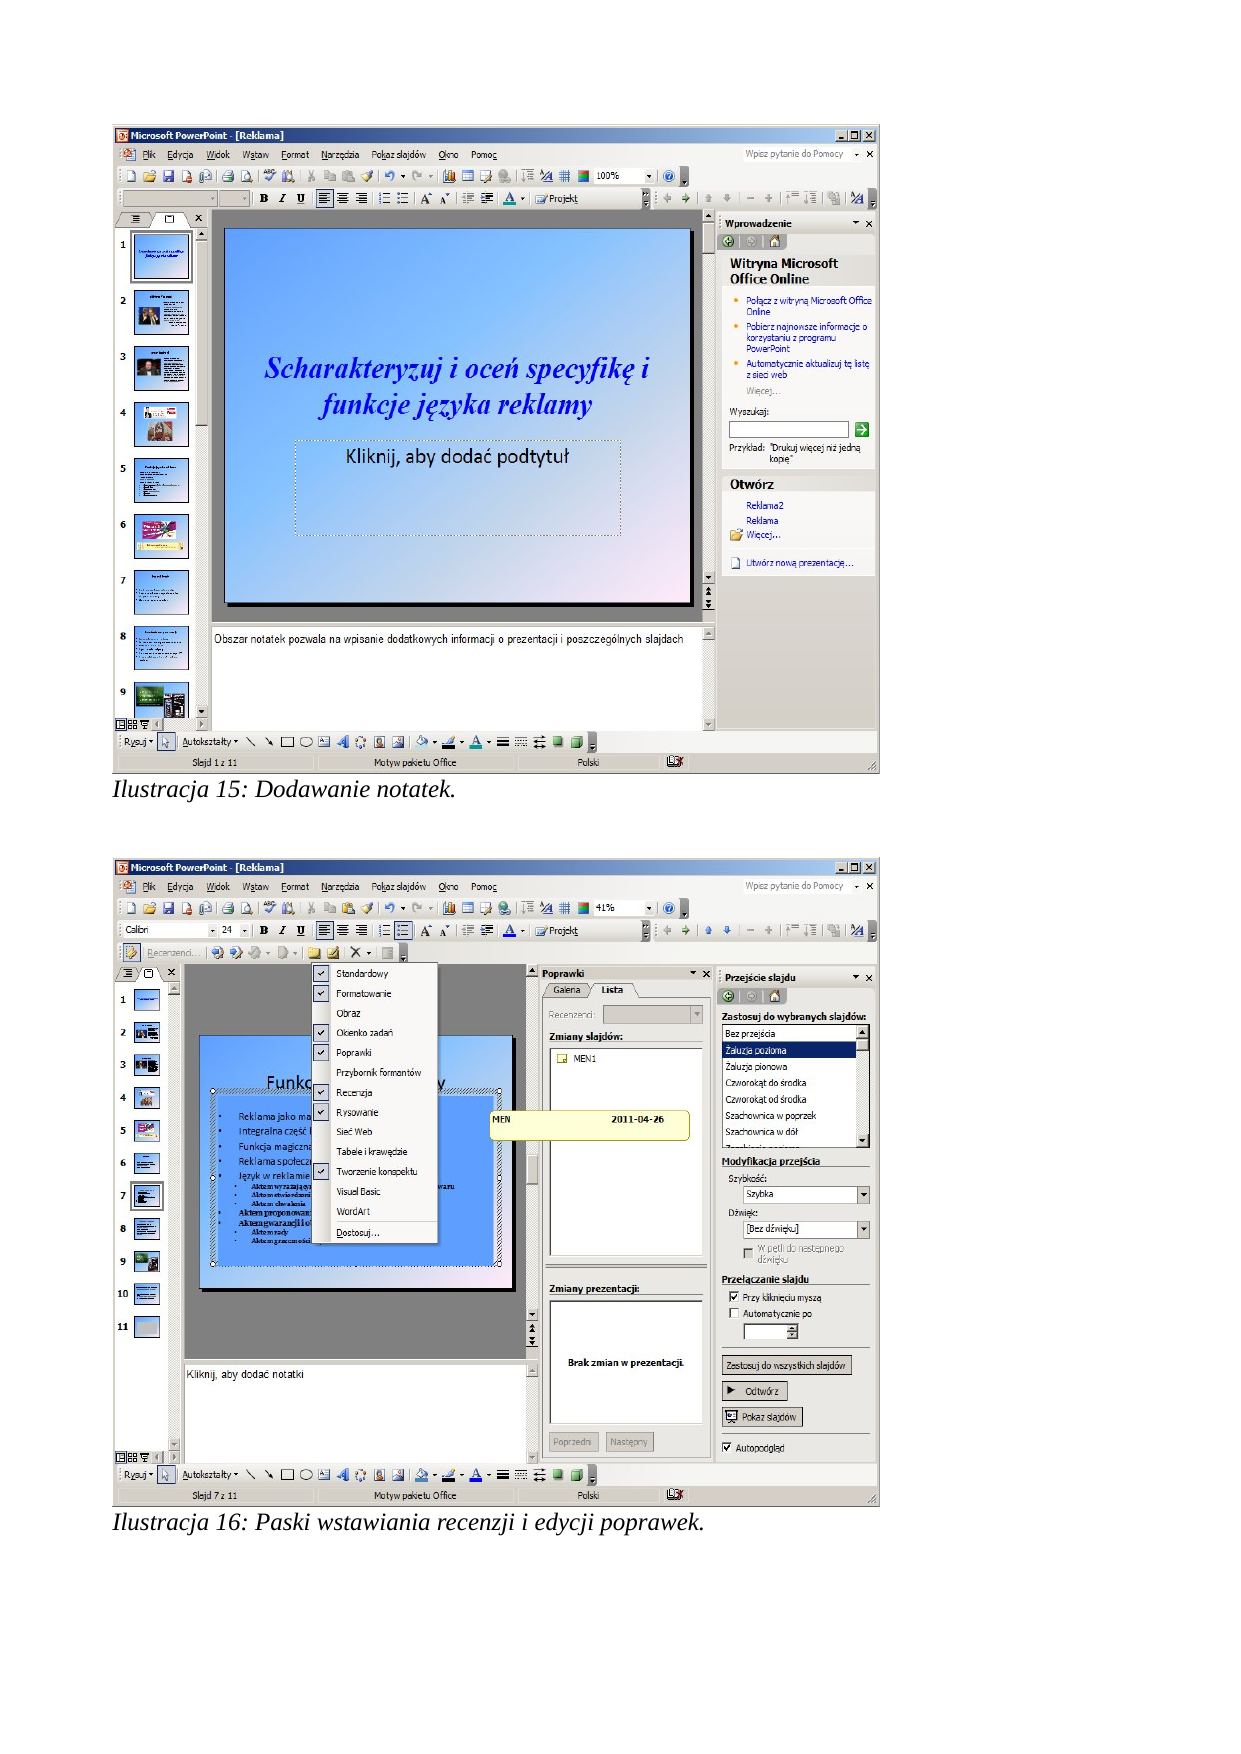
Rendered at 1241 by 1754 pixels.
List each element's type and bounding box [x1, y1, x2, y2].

picture [112, 124, 880, 774]
picture [112, 857, 880, 1507]
table_cell [106, 839, 1134, 844]
table_cell [106, 125, 1134, 839]
table_cell [106, 845, 1134, 1571]
table_cell [106, 106, 1134, 124]
